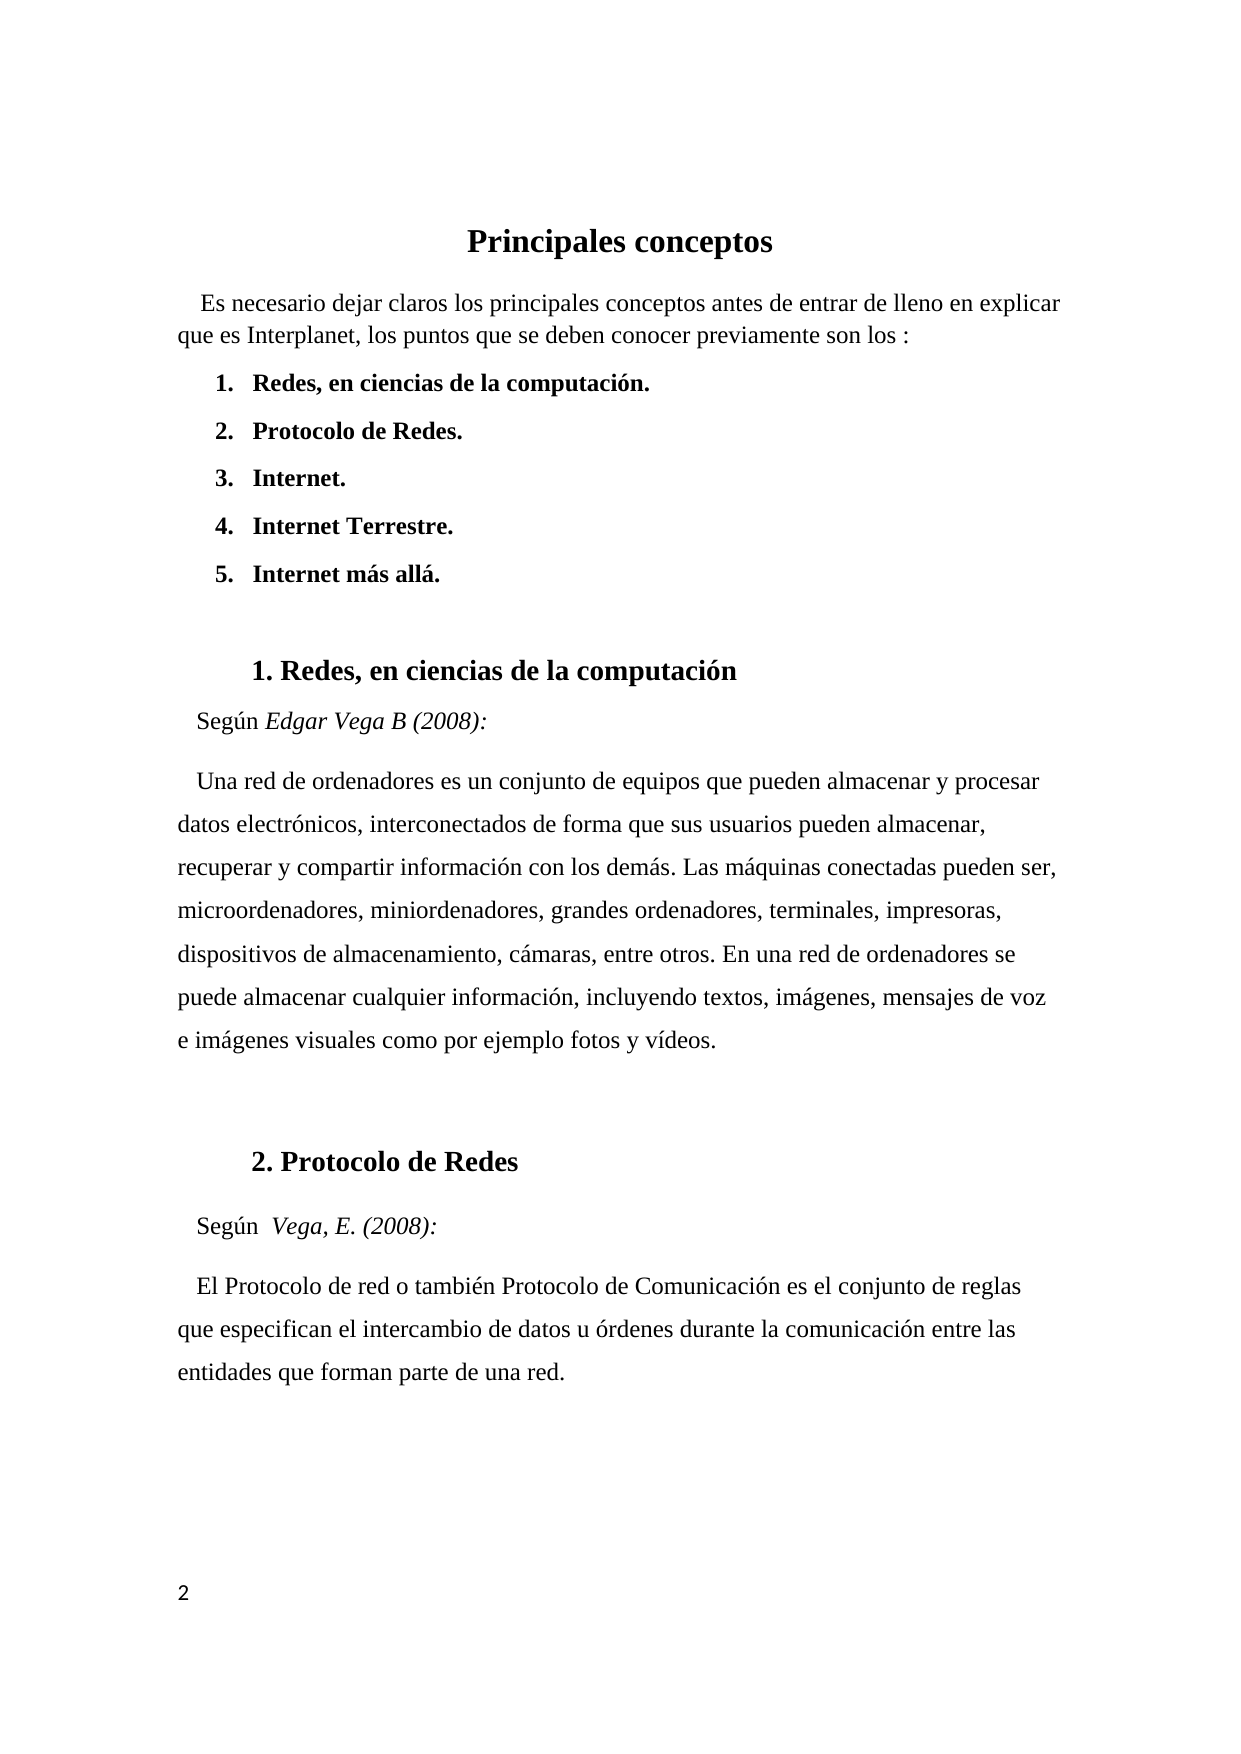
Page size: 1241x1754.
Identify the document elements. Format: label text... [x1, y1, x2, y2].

list Protocolo de Redes. [215, 416, 1063, 444]
list Internet más allá. [215, 559, 1063, 588]
text Es necesario dejar claros los principales conceptos antes de entrar de lleno en explicar que es Interplanet, los puntos que se deben conocer previamente son los : [177, 280, 1063, 349]
text Una red de ordenadores es un conjunto de equipos que pueden almacenar y procesar datos electrónicos, interconectados de forma que sus usuarios pueden almacenar, recuperar y compartir información con los demás. Las máquinas conectadas pueden ser, microordenadores, miniordenadores, grandes ordenadores, terminales, impresoras, dispositivos de almacenamiento, cámaras, entre otros. En una red de ordenadores se puede almacenar cualquier información, incluyendo textos, imágenes, mensajes de voz e imágenes visuales como por ejemplo fotos y vídeos. [177, 766, 1063, 1054]
list Internet. [215, 463, 1063, 492]
list Internet Terrestre. [215, 511, 1063, 540]
text Según Edgar Vega B (2008): [177, 706, 1063, 735]
text 2. Protocolo de Redes [177, 1144, 1063, 1178]
text El Protocolo de red o también Protocolo de Comunicación es el conjunto de reglas que especifican el intercambio de datos u órdenes durante la comunicación entre las entidades que forman parte de una red. [177, 1271, 1063, 1386]
text Principales conceptos [177, 222, 1063, 260]
text 1. Redes, en ciencias de la computación [177, 653, 1063, 687]
list Redes, en ciencias de la computación. [215, 368, 1063, 397]
text Según Vega, E. (2008): [177, 1211, 1063, 1240]
